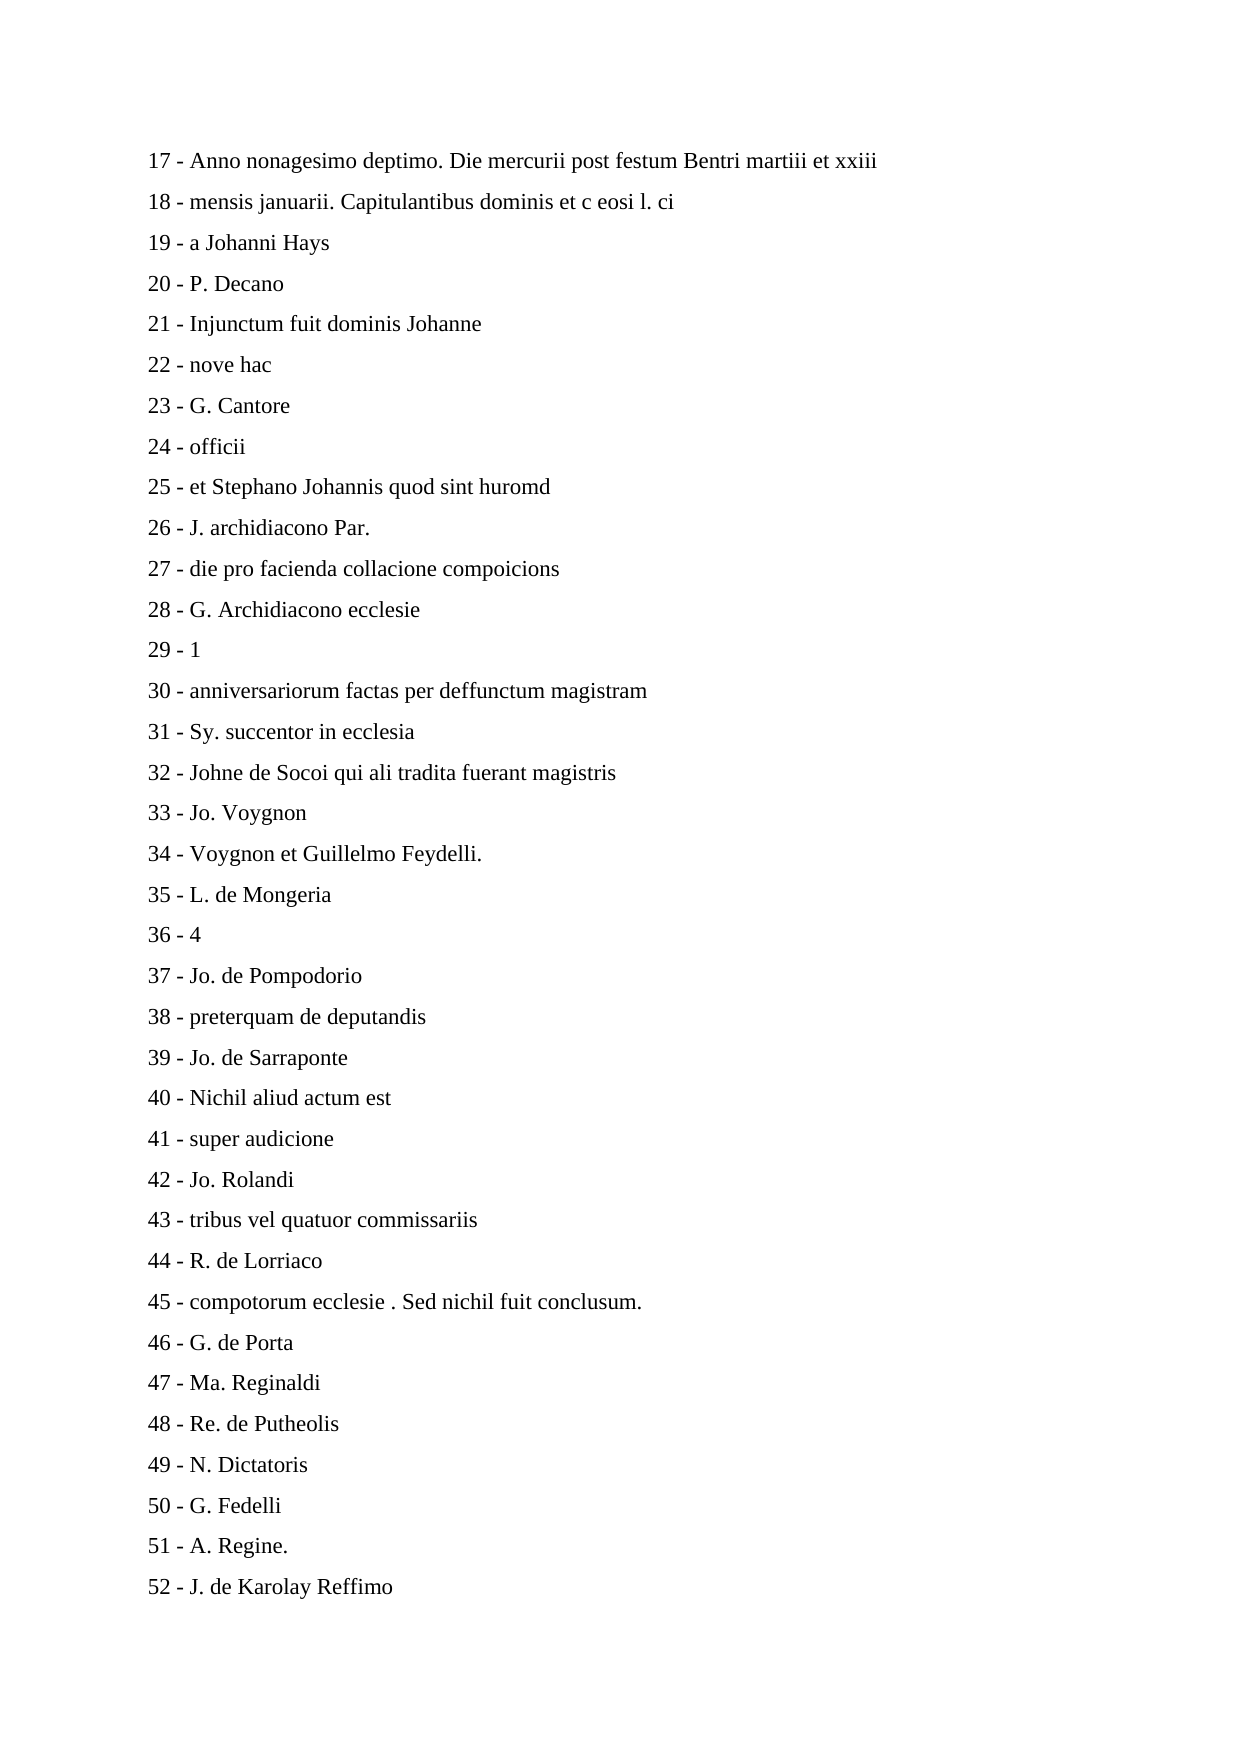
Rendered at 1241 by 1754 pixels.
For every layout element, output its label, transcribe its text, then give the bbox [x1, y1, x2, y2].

text 46 - G. de Porta [148, 1329, 1093, 1355]
text 19 - a Johanni Hays [148, 229, 1093, 255]
text 39 - Jo. de Sarraponte [148, 1044, 1093, 1070]
text 17 - Anno nonagesimo deptimo. Die mercurii post festum Bentri martiii et xxiii [148, 148, 1093, 174]
text 30 - anniversariorum factas per deffunctum magistram [148, 677, 1093, 703]
text 28 - G. Archidiacono ecclesie [148, 596, 1093, 622]
text 40 - Nichil aliud actum est [148, 1084, 1093, 1111]
text 32 - Johne de Socoi qui ali tradita fuerant magistris [148, 758, 1093, 785]
text 34 - Voygnon et Guillelmo Feydelli. [148, 840, 1093, 866]
text 23 - G. Cantore [148, 392, 1093, 418]
text 20 - P. Decano [148, 270, 1093, 296]
text 21 - Injunctum fuit dominis Johanne [148, 311, 1093, 337]
text 48 - Re. de Putheolis [148, 1410, 1093, 1437]
text 35 - L. de Mongeria [148, 881, 1093, 907]
text 44 - R. de Lorriaco [148, 1247, 1093, 1274]
text 24 - officii [148, 433, 1093, 459]
text 50 - G. Fedelli [148, 1492, 1093, 1518]
text 26 - J. archidiacono Par. [148, 514, 1093, 541]
text 18 - mensis januarii. Capitulantibus dominis et c eosi l. ci [148, 188, 1093, 215]
text 29 - 1 [148, 636, 1093, 663]
text 31 - Sy. succentor in ecclesia [148, 718, 1093, 744]
text 27 - die pro facienda collacione compoicions [148, 555, 1093, 581]
text 22 - nove hac [148, 351, 1093, 378]
text 33 - Jo. Voygnon [148, 799, 1093, 826]
text 38 - preterquam de deputandis [148, 1003, 1093, 1029]
text 49 - N. Dictatoris [148, 1451, 1093, 1477]
text 36 - 4 [148, 921, 1093, 948]
text 51 - A. Regine. [148, 1532, 1093, 1559]
text 47 - Ma. Reginaldi [148, 1369, 1093, 1396]
text 43 - tribus vel quatuor commissariis [148, 1207, 1093, 1233]
text 37 - Jo. de Pompodorio [148, 962, 1093, 988]
text 41 - super audicione [148, 1125, 1093, 1151]
text 25 - et Stephano Johannis quod sint huromd [148, 473, 1093, 500]
text 42 - Jo. Rolandi [148, 1166, 1093, 1192]
text 45 - compotorum ecclesie . Sed nichil fuit conclusum. [148, 1288, 1093, 1314]
text 52 - J. de Karolay Reffimo [148, 1573, 1093, 1599]
